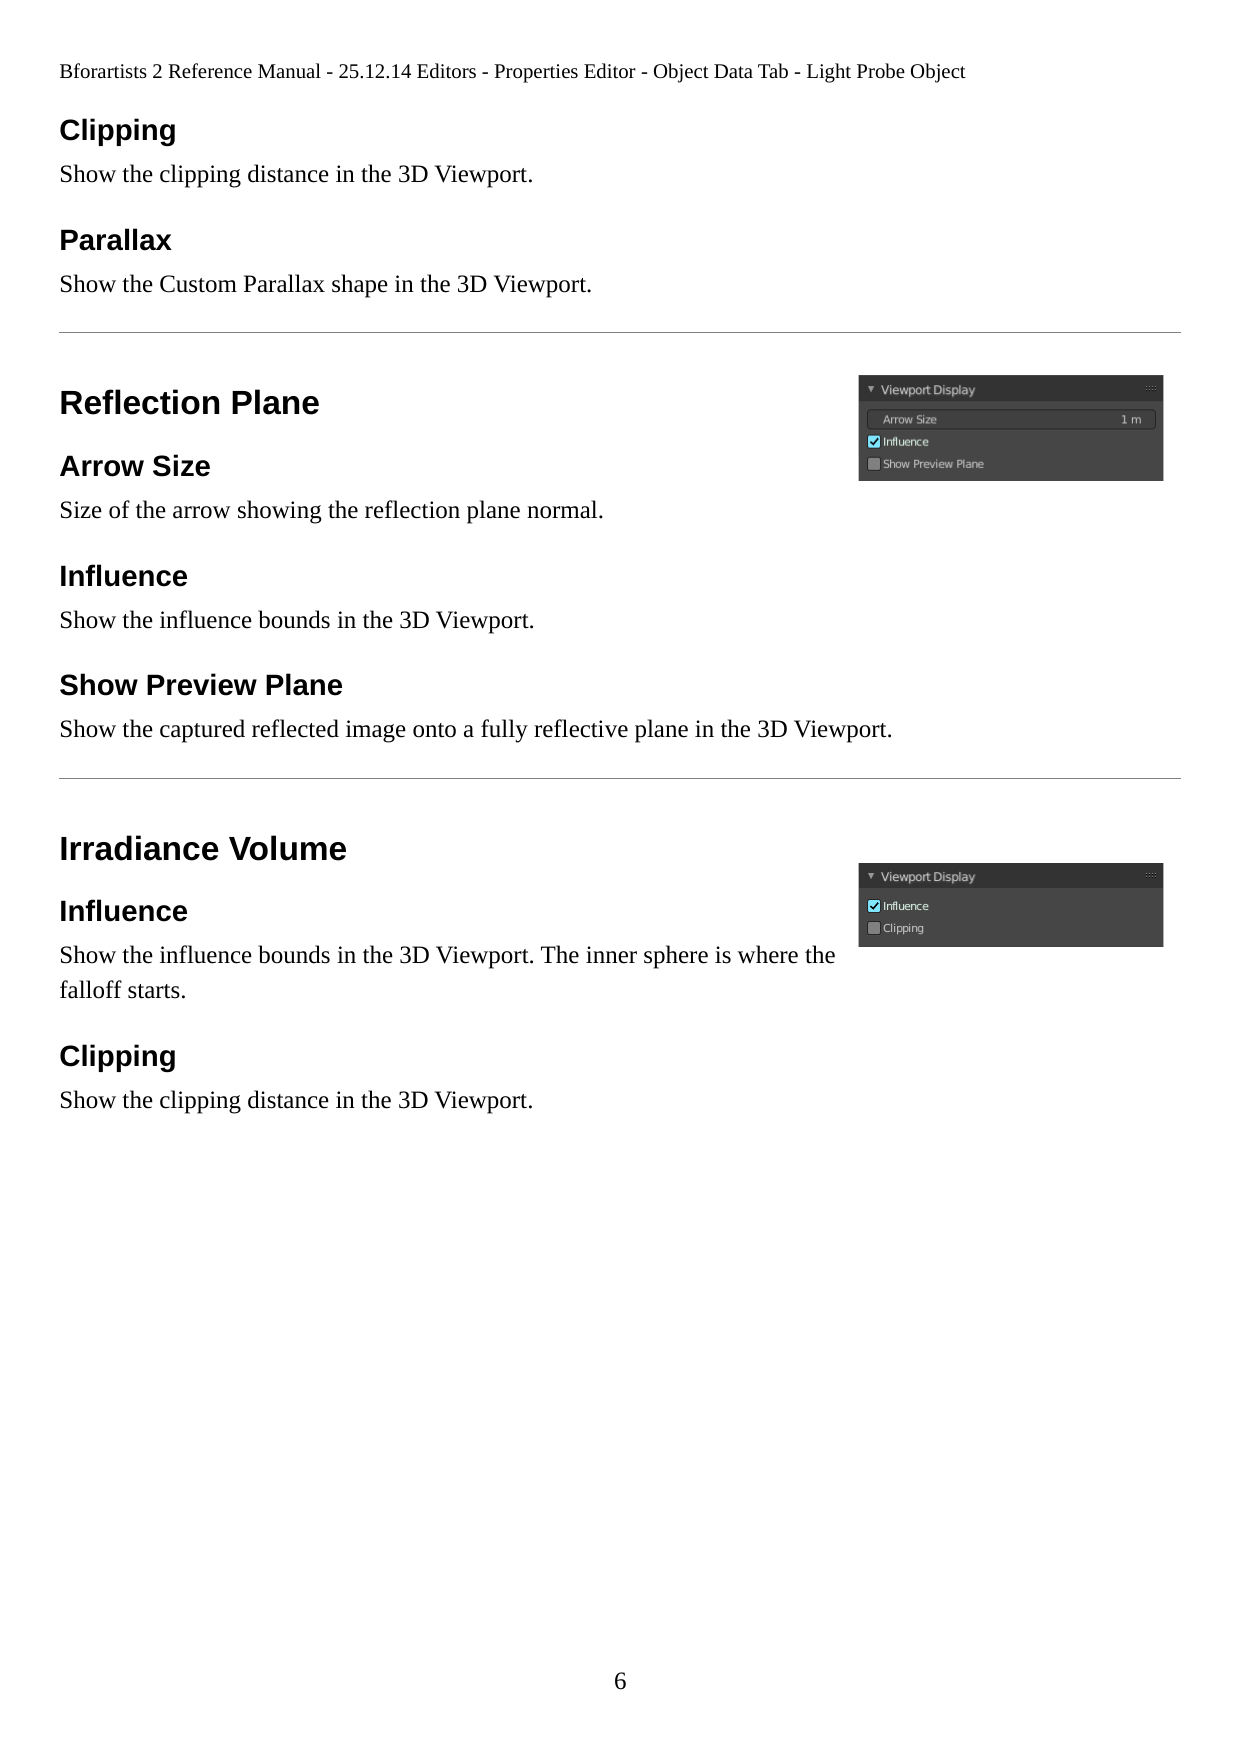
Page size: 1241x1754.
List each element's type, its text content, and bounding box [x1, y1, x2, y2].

subtitle Arrow Size [59, 448, 1181, 482]
text Show the influence bounds in the 3D Viewport. [59, 605, 1181, 633]
subtitle Clipping [59, 1039, 1181, 1072]
text Show the clipping distance in the 3D Viewport. [59, 1085, 1181, 1114]
subtitle Influence [59, 894, 858, 928]
text Show the Custom Parallax shape in the 3D Viewport. [59, 269, 1181, 297]
picture [858, 375, 1164, 481]
text Show the captured reflected image onto a fully reflective plane in the 3D Viewport. [59, 714, 1181, 743]
text Show the influence bounds in the 3D Viewport. The inner sphere is where the falloff starts. [59, 941, 1181, 1004]
subtitle Influence [59, 558, 1181, 592]
subtitle Parallax [59, 222, 1181, 256]
subtitle [1164, 383, 1181, 421]
text Size of the arrow showing the reflection plane normal. [59, 495, 1181, 523]
text Show the clipping distance in the 3D Viewport. [59, 159, 1181, 188]
subtitle Show Preview Plane [59, 668, 1181, 702]
subtitle Reflection Plane [59, 383, 858, 421]
subtitle [1164, 894, 1181, 928]
subtitle Clipping [59, 113, 1181, 146]
subtitle Irradiance Volume [59, 829, 1181, 867]
picture [858, 863, 1164, 947]
